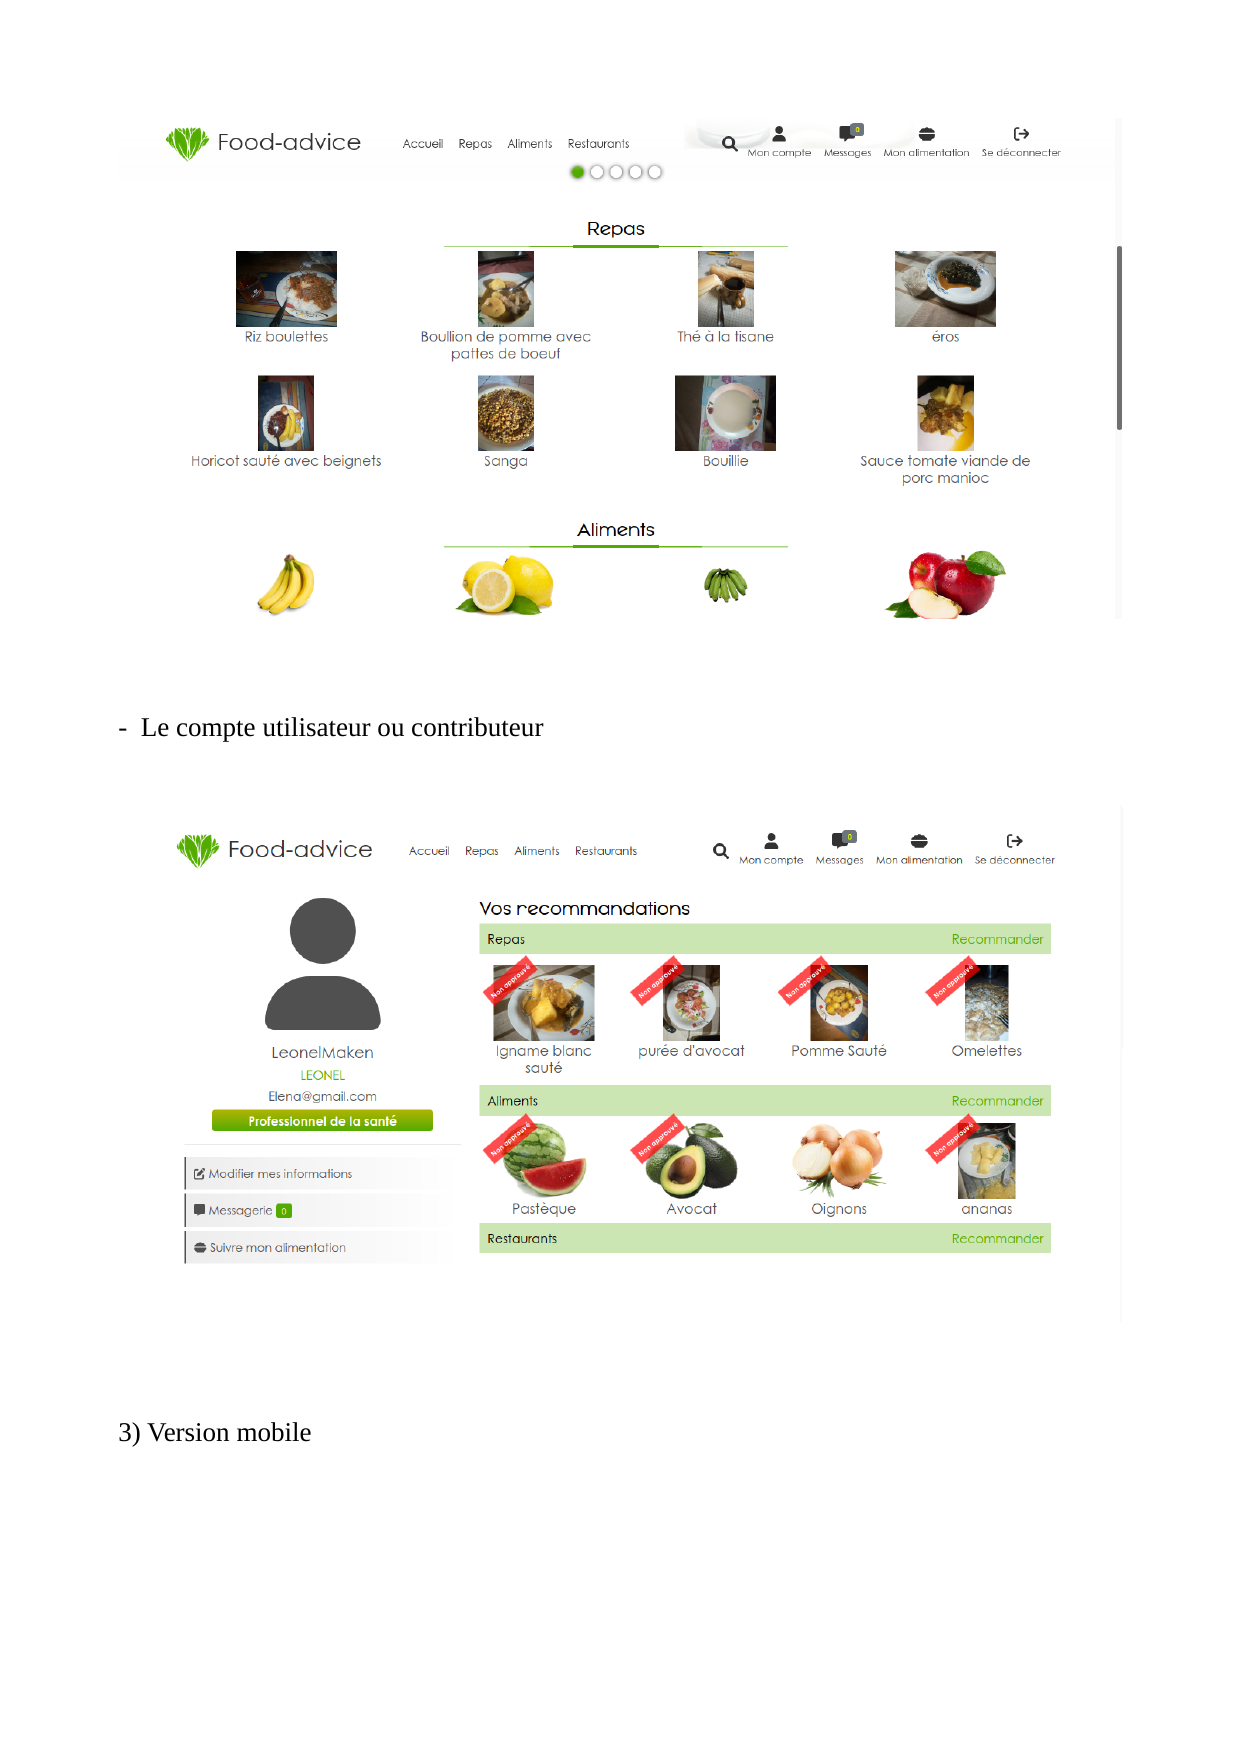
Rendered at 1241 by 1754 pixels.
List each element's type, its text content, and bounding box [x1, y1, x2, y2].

text - Le compte utilisateur ou contributeur [118, 712, 1122, 743]
picture [118, 118, 1123, 619]
picture [118, 805, 1123, 1323]
text 3) Version mobile [118, 1416, 1122, 1447]
